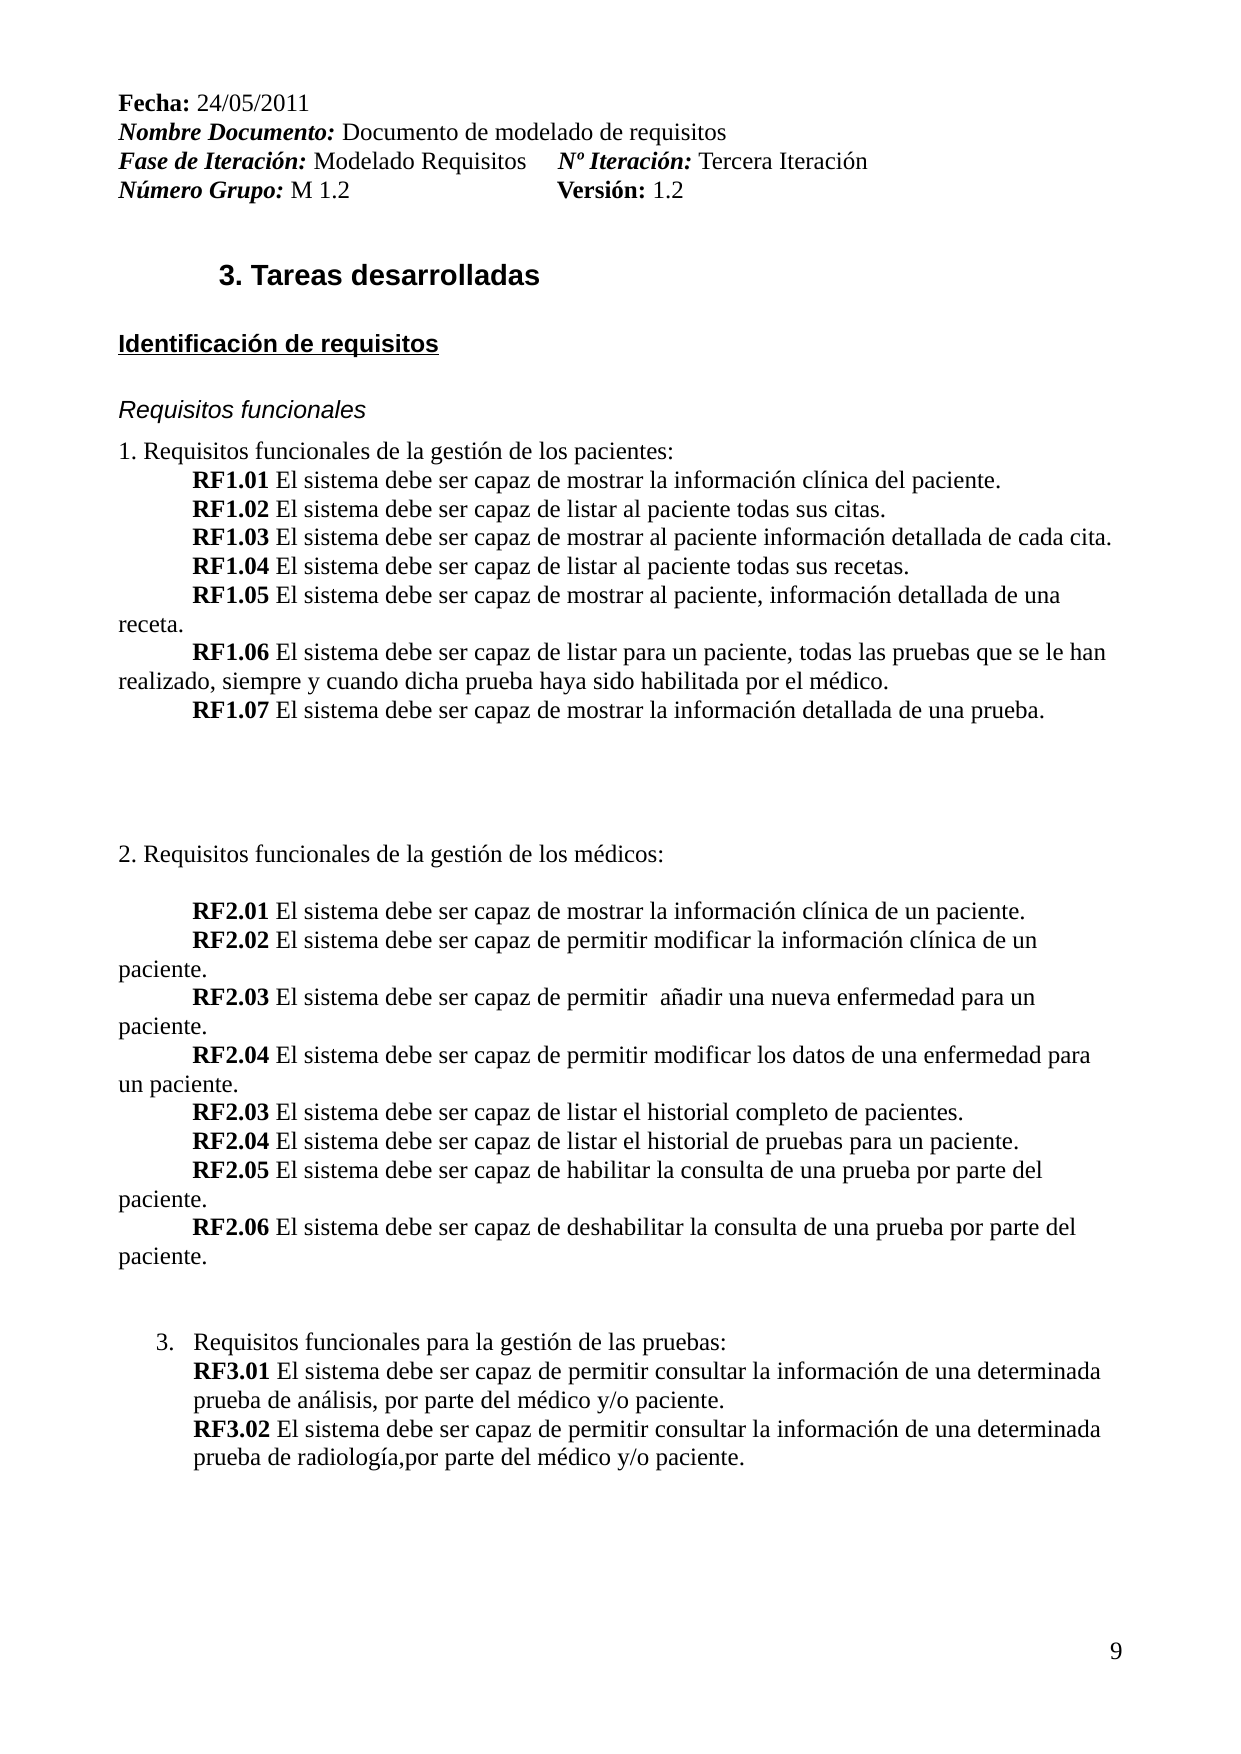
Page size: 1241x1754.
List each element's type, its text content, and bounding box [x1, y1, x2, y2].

subtitle 3. Tareas desarrolladas [163, 258, 1122, 292]
text 2. Requisitos funcionales de la gestión de los médicos: [118, 839, 1122, 867]
text RF1.03 El sistema debe ser capaz de mostrar al paciente información detallada de cada cita. [118, 522, 1122, 551]
text RF2.01 El sistema debe ser capaz de mostrar la información clínica de un paciente. [118, 896, 1122, 925]
list RF3.02 El sistema debe ser capaz de permitir consultar la información de una determinada prueba de radiología,por parte del médico y/o paciente. [156, 1414, 1122, 1471]
text RF2.04 El sistema debe ser capaz de permitir modificar los datos de una enfermedad para un paciente. [118, 1040, 1122, 1097]
text RF2.04 El sistema debe ser capaz de listar el historial de pruebas para un paciente. [118, 1126, 1122, 1155]
text RF2.05 El sistema debe ser capaz de habilitar la consulta de una prueba por parte del paciente. [118, 1155, 1122, 1212]
text RF1.05 El sistema debe ser capaz de mostrar al paciente, información detallada de una receta. [118, 580, 1122, 637]
text RF1.06 El sistema debe ser capaz de listar para un paciente, todas las pruebas que se le han realizado, siempre y cuando dicha prueba haya sido habilitada por el médico. [118, 637, 1122, 695]
text RF1.01 El sistema debe ser capaz de mostrar la información clínica del paciente. [118, 465, 1122, 494]
text 1. Requisitos funcionales de la gestión de los pacientes: [118, 436, 1122, 465]
text RF2.03 El sistema debe ser capaz de listar el historial completo de pacientes. [118, 1097, 1122, 1126]
text RF2.02 El sistema debe ser capaz de permitir modificar la información clínica de un paciente. [118, 925, 1122, 982]
list Requisitos funcionales para la gestión de las pruebas: [156, 1327, 1122, 1356]
text RF2.06 El sistema debe ser capaz de deshabilitar la consulta de una prueba por parte del paciente. [118, 1212, 1122, 1270]
text RF2.03 El sistema debe ser capaz de permitir añadir una nueva enfermedad para un paciente. [118, 982, 1122, 1040]
text RF1.04 El sistema debe ser capaz de listar al paciente todas sus recetas. [118, 551, 1122, 580]
list RF3.01 El sistema debe ser capaz de permitir consultar la información de una determinada prueba de análisis, por parte del médico y/o paciente. [156, 1356, 1122, 1414]
subtitle Identificación de requisitos [118, 329, 1122, 358]
text RF1.07 El sistema debe ser capaz de mostrar la información detallada de una prueba. [118, 695, 1122, 724]
subtitle Requisitos funcionales [118, 395, 1122, 424]
text RF1.02 El sistema debe ser capaz de listar al paciente todas sus citas. [118, 494, 1122, 522]
